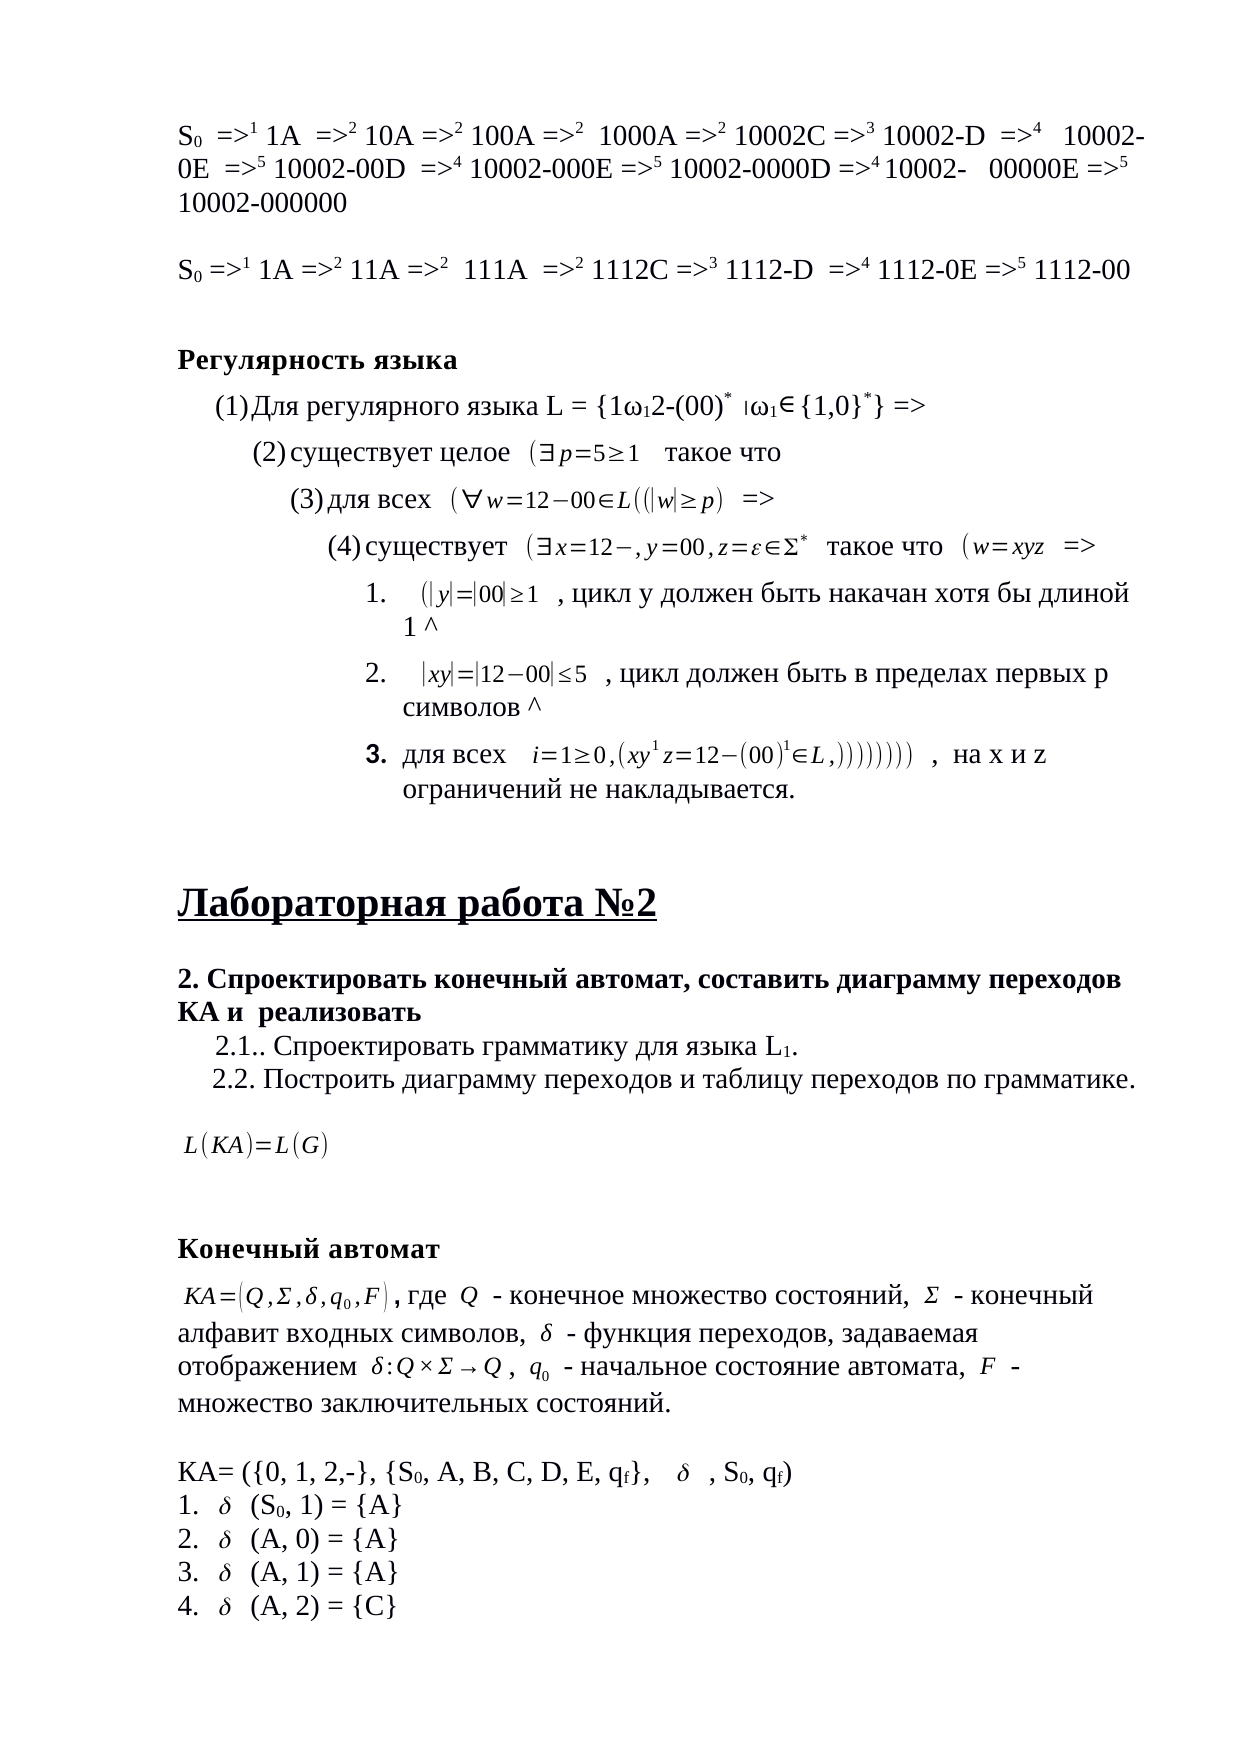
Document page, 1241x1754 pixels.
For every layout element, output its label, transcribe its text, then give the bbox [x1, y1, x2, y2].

text Лабораторная работа №2 [177, 877, 1152, 925]
subtitle Регулярность языка [177, 342, 1152, 376]
text S0 =>1 1A =>2 10A =>2 100A =>2 1000A =>2 10002C =>3 10002-D =>4 10002-0E =>5 10002-00D =>4 10002-000E =>5 10002-0000D =>4 10002- 00000E =>5 10002-000000 [177, 118, 1152, 219]
text 3.(A, 1) = {A} [177, 1554, 1152, 1588]
text S0 =>1 1A =>2 11A =>2 111A =>2 1112C =>3 1112-D =>4 1112-0E =>5 1112-00 [177, 252, 1152, 286]
list Для регулярного языка L = {1ω12-(00)* ω1{1,0}*} => [215, 388, 1152, 422]
text 2. Спроектировать конечный автомат, составить диаграмму переходов КА и реализовать [177, 961, 1152, 1028]
list для всех , на x и z ограничений не накладывается. [365, 735, 1152, 806]
text 2.2. Построить диаграмму переходов и таблицу переходов по грамматике. [212, 1061, 1152, 1095]
subtitle Конечный автомат [177, 1231, 1152, 1264]
list для всех=> [290, 481, 1152, 515]
text 4.(A, 2) = {C} [177, 1588, 1152, 1622]
text 2.(A, 0) = {A} [177, 1521, 1152, 1554]
text , где - конечное множество состояний, - конечный алфавит входных символов, - функция переходов, задаваемая отображением , - начальное состояние автомата, - множество заключительных состояний. [177, 1277, 1152, 1418]
text 1.(S0, 1) = {A} [177, 1487, 1152, 1521]
text 2.1.. Спроектировать грамматику для языка L1. [215, 1028, 1152, 1061]
text КА= ({0, 1, 2,-}, {S0, A, B, C, D, E, qf}, , S0, qf) [177, 1454, 1152, 1487]
list существуеттакое что=> [327, 528, 1152, 562]
list существует целое такое что [252, 434, 1152, 468]
list , цикл y должен быть накачан хотя бы длиной 1 ^ [365, 575, 1152, 643]
list , цикл должен быть в пределах первых p символов ^ [365, 655, 1152, 722]
